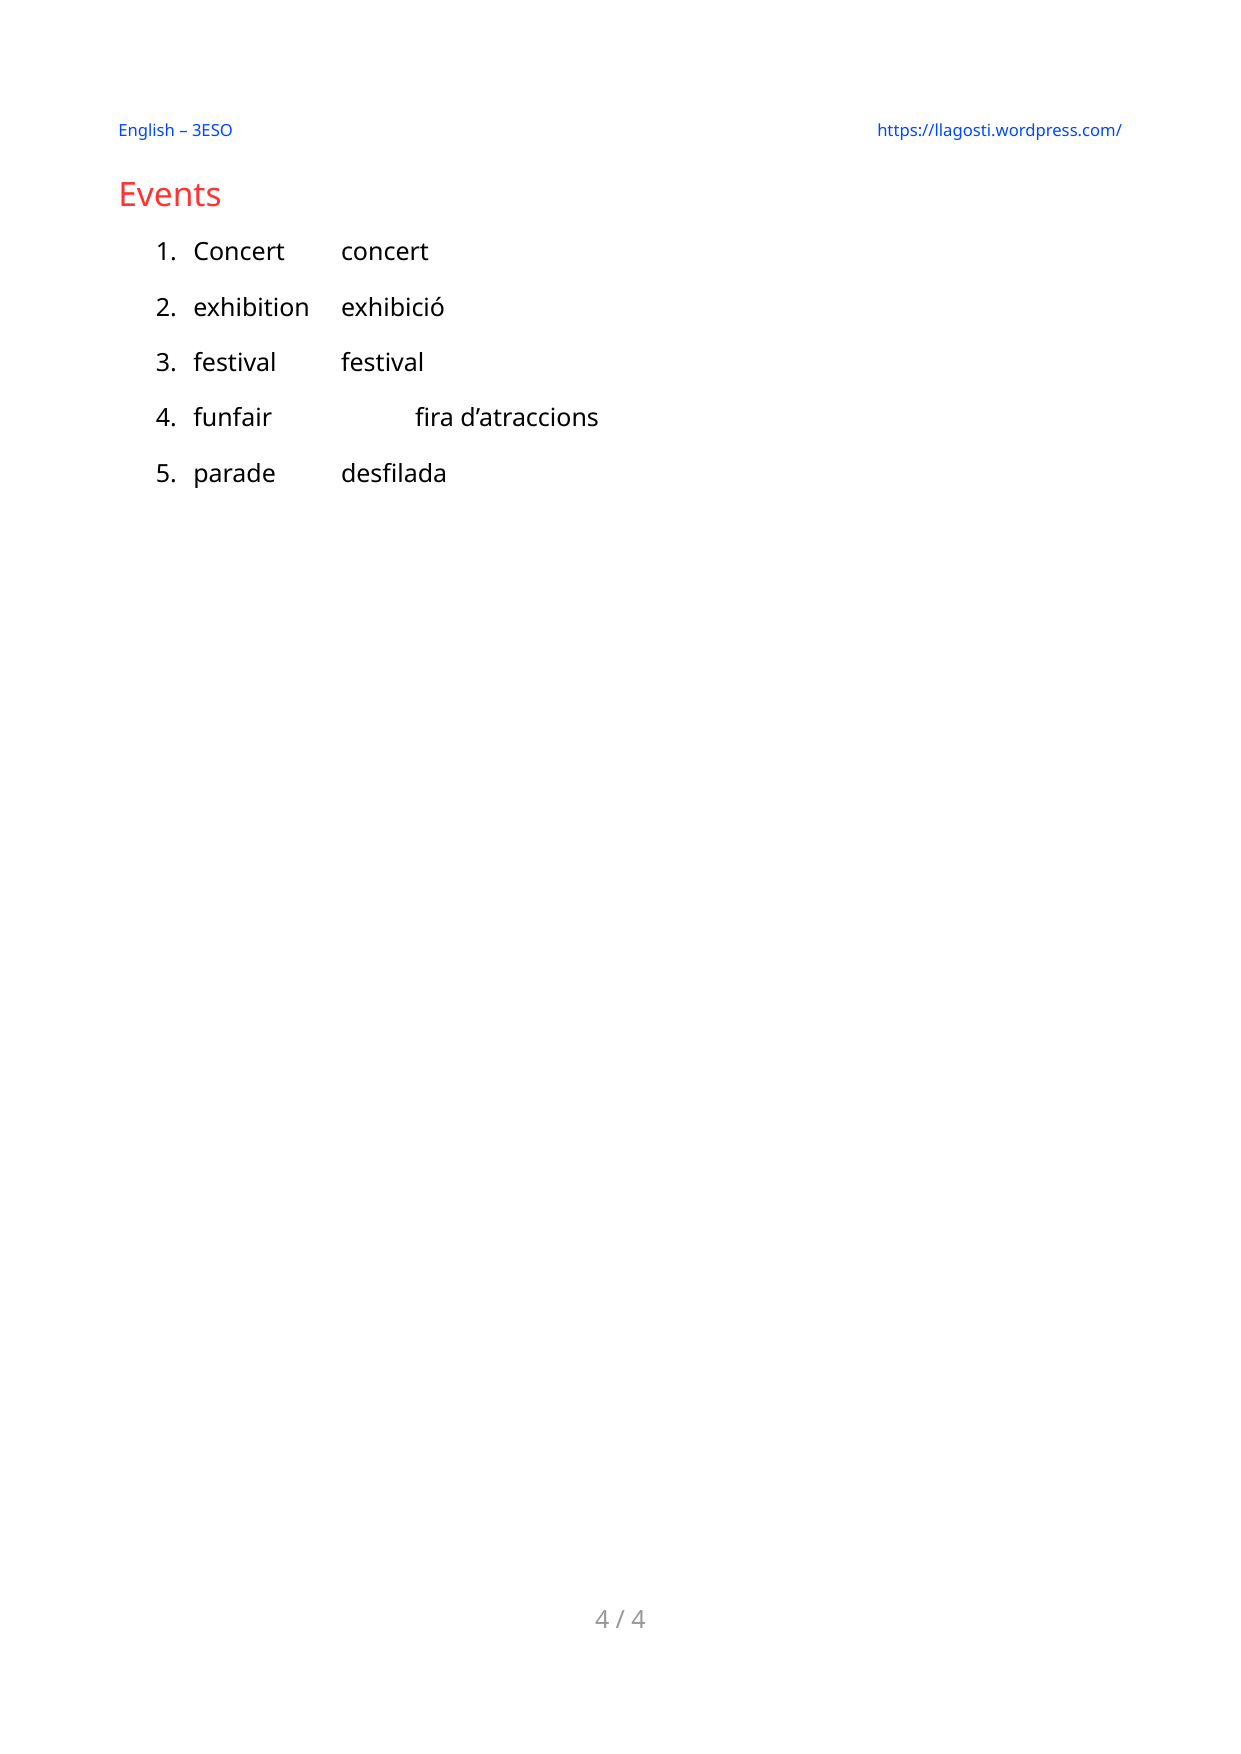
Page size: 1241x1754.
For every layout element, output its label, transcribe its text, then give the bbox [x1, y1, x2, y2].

list exhibition exhibició [156, 289, 1122, 323]
subtitle Events [118, 170, 1122, 216]
list funfair fira d’atraccions [156, 400, 1122, 434]
list parade desfilada [156, 455, 1122, 489]
list festival festival [156, 344, 1122, 379]
list Concert concert [156, 234, 1122, 268]
